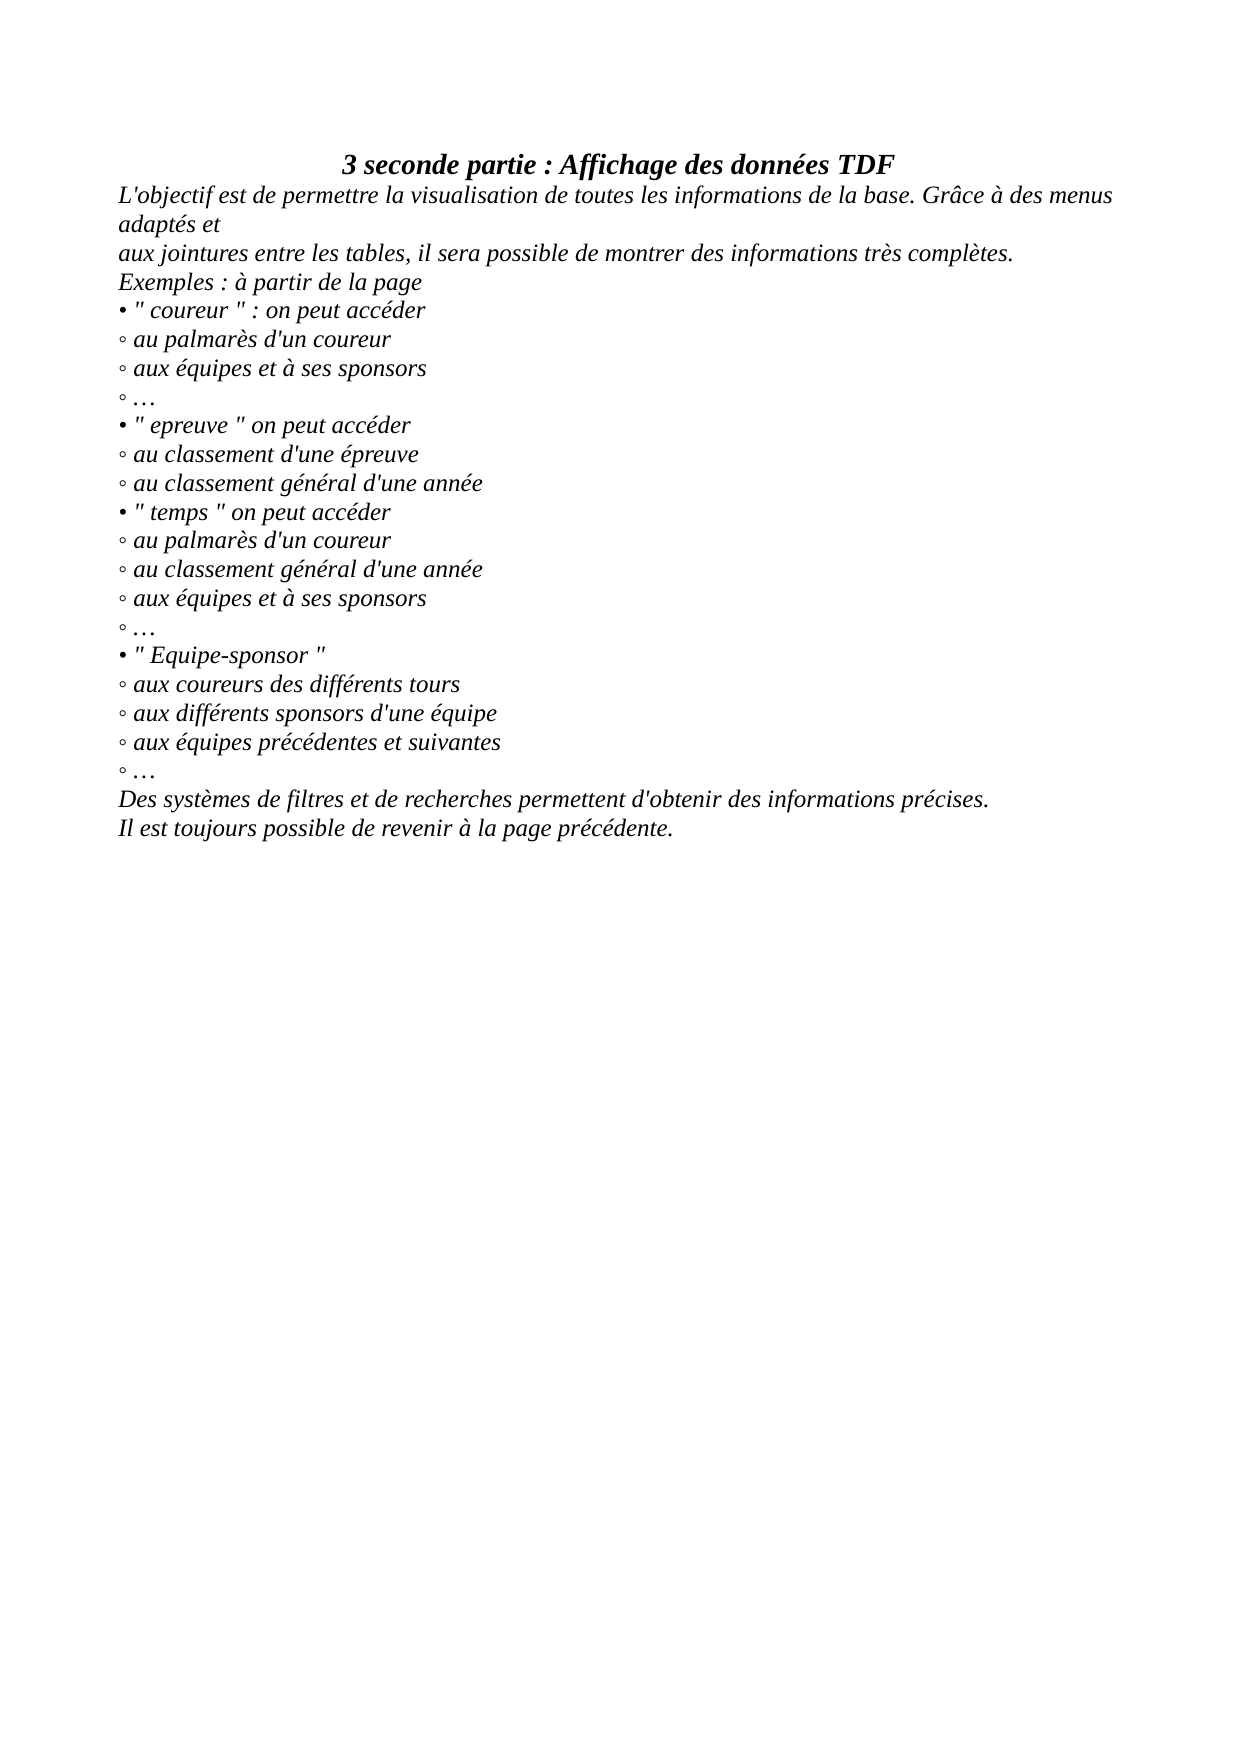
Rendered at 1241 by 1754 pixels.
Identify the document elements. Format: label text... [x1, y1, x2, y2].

text ◦ au classement général d'une année [118, 554, 1122, 583]
text ◦ au palmarès d'un coureur [118, 324, 1122, 353]
text ◦ aux coureurs des différents tours [118, 669, 1122, 698]
text • " epreuve " on peut accéder [118, 410, 1122, 439]
text ◦ au classement général d'une année [118, 468, 1122, 497]
text ◦ au classement d'une épreuve [118, 439, 1122, 468]
text ◦ aux équipes précédentes et suivantes [118, 727, 1122, 755]
text ◦ au palmarès d'un coureur [118, 525, 1122, 554]
text • " coureur " : on peut accéder [118, 295, 1122, 324]
text ◦ … [118, 612, 1122, 640]
text aux jointures entre les tables, il sera possible de montrer des informations très complètes. [118, 238, 1122, 267]
text ◦ … [118, 382, 1122, 410]
text L'objectif est de permettre la visualisation de toutes les informations de la base. Grâce à des menus adaptés et [118, 180, 1122, 238]
text 3 seconde partie : Affichage des données TDF [118, 147, 1122, 180]
text Il est toujours possible de revenir à la page précédente. [118, 813, 1122, 842]
text • " Equipe-sponsor " [118, 640, 1122, 669]
text ◦ aux équipes et à ses sponsors [118, 583, 1122, 612]
text ◦ … [118, 755, 1122, 784]
text • " temps " on peut accéder [118, 497, 1122, 525]
text Exemples : à partir de la page [118, 267, 1122, 295]
text ◦ aux équipes et à ses sponsors [118, 353, 1122, 382]
text Des systèmes de filtres et de recherches permettent d'obtenir des informations précises. [118, 784, 1122, 813]
text ◦ aux différents sponsors d'une équipe [118, 698, 1122, 727]
